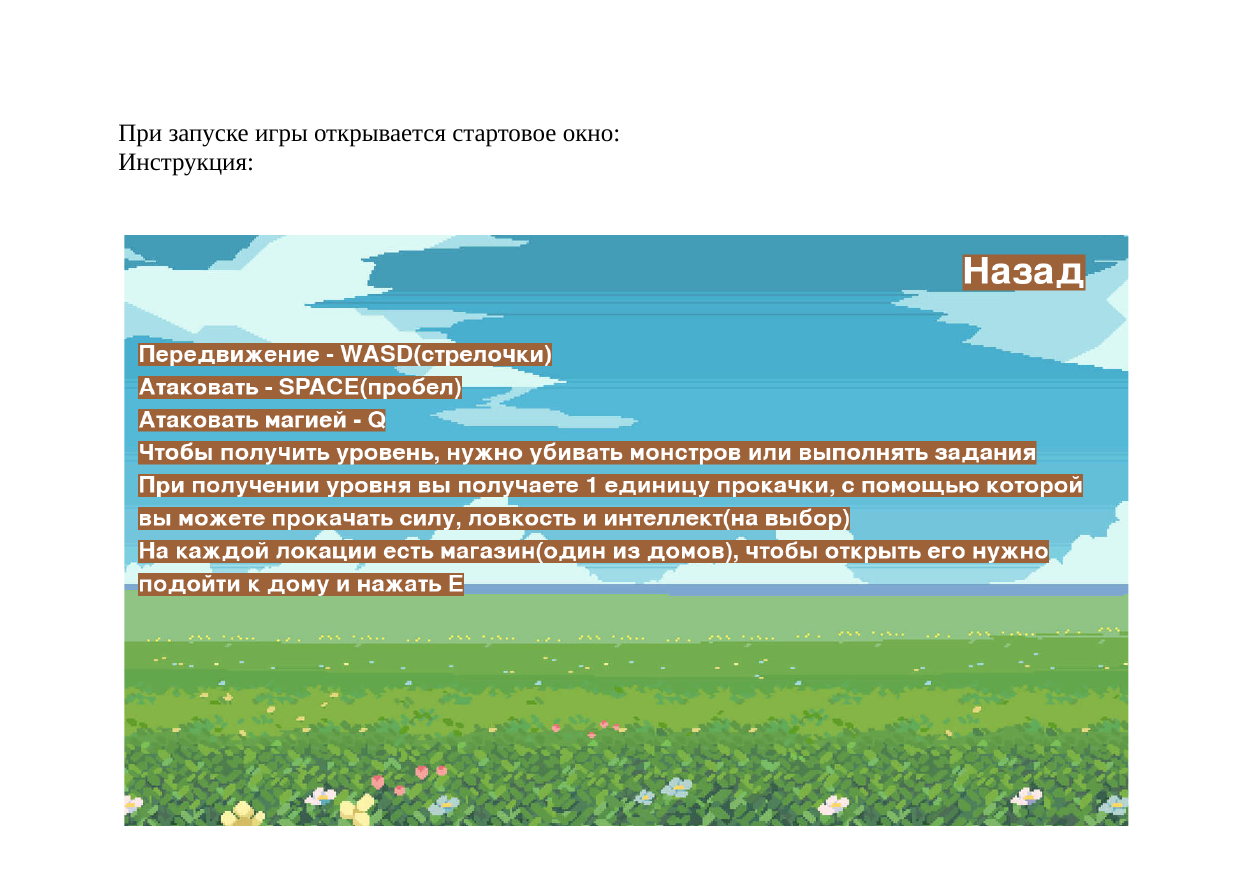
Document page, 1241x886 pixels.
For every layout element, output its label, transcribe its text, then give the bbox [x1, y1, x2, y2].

text При запуске игры открывается стартовое окно: [118, 118, 1122, 147]
picture [124, 235, 1129, 826]
text Инструкция: [118, 147, 1122, 176]
